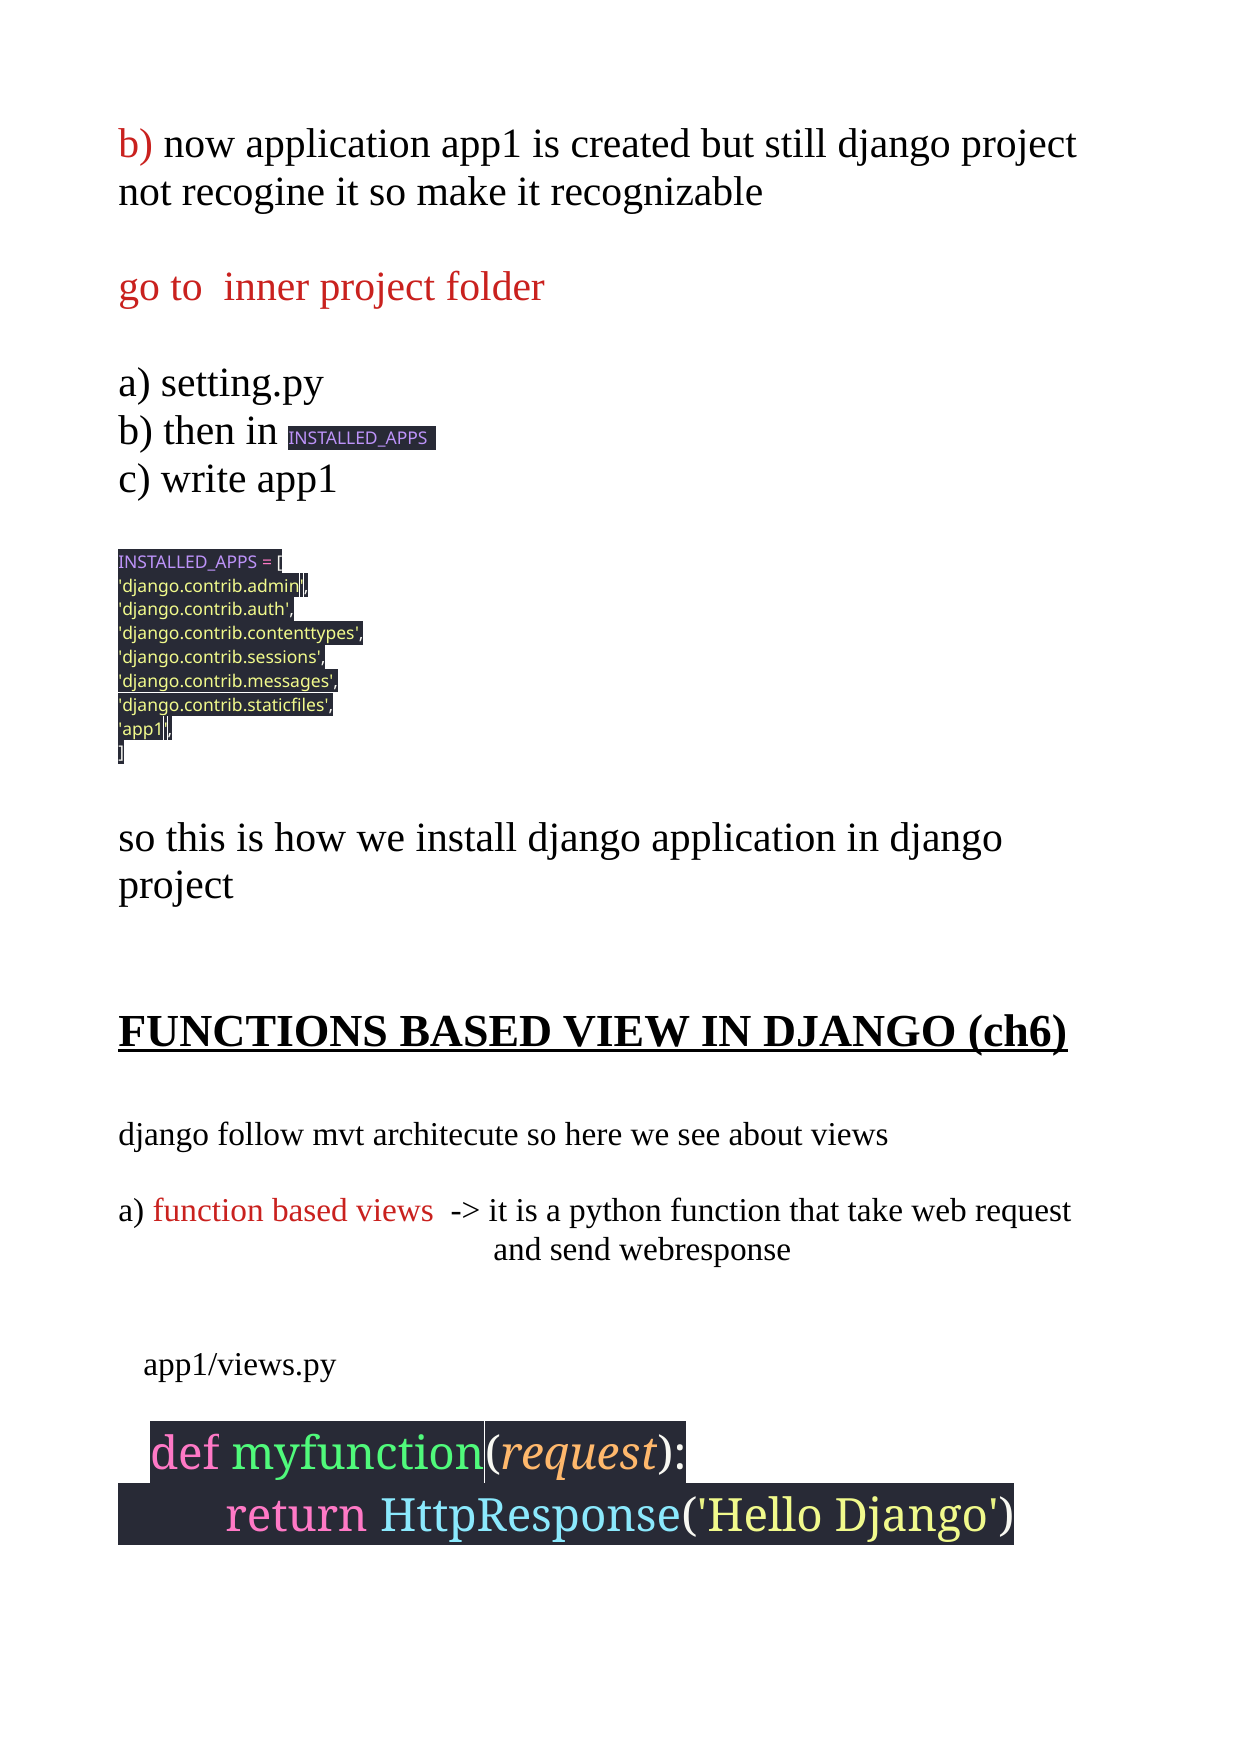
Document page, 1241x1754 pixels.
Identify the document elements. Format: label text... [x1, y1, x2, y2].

text b) now application app1 is created but still django project not recogine it so make it recognizable [118, 118, 1122, 214]
text so this is how we install django application in django project [118, 812, 1122, 908]
text 'django.contrib.contenttypes', [118, 621, 1122, 645]
text 'app1', [118, 716, 1122, 740]
text a) function based views -> it is a python function that take web request [118, 1191, 1122, 1229]
text 'django.contrib.admin', [118, 573, 1122, 597]
text app1/views.py [118, 1344, 1122, 1382]
text 'django.contrib.sessions', [118, 645, 1122, 669]
text 'django.contrib.staticfiles', [118, 692, 1122, 716]
text FUNCTIONS BASED VIEW IN DJANGO (ch6) [118, 1004, 1122, 1056]
text c) write app1 [118, 453, 1122, 501]
text 'django.contrib.messages', [118, 669, 1122, 692]
text go to inner project folder [118, 262, 1122, 310]
text b) then in INSTALLED_APPS [118, 406, 1122, 453]
text and send webresponse [118, 1229, 1122, 1267]
text ] [118, 740, 1122, 764]
text django follow mvt architecute so here we see about views [118, 1114, 1122, 1152]
text def myfunction(request): [118, 1421, 1122, 1483]
text 'django.contrib.auth', [118, 597, 1122, 621]
text INSTALLED_APPS = [ [118, 549, 1122, 573]
text a) setting.py [118, 358, 1122, 406]
text return HttpResponse('Hello Django') [118, 1483, 1122, 1545]
